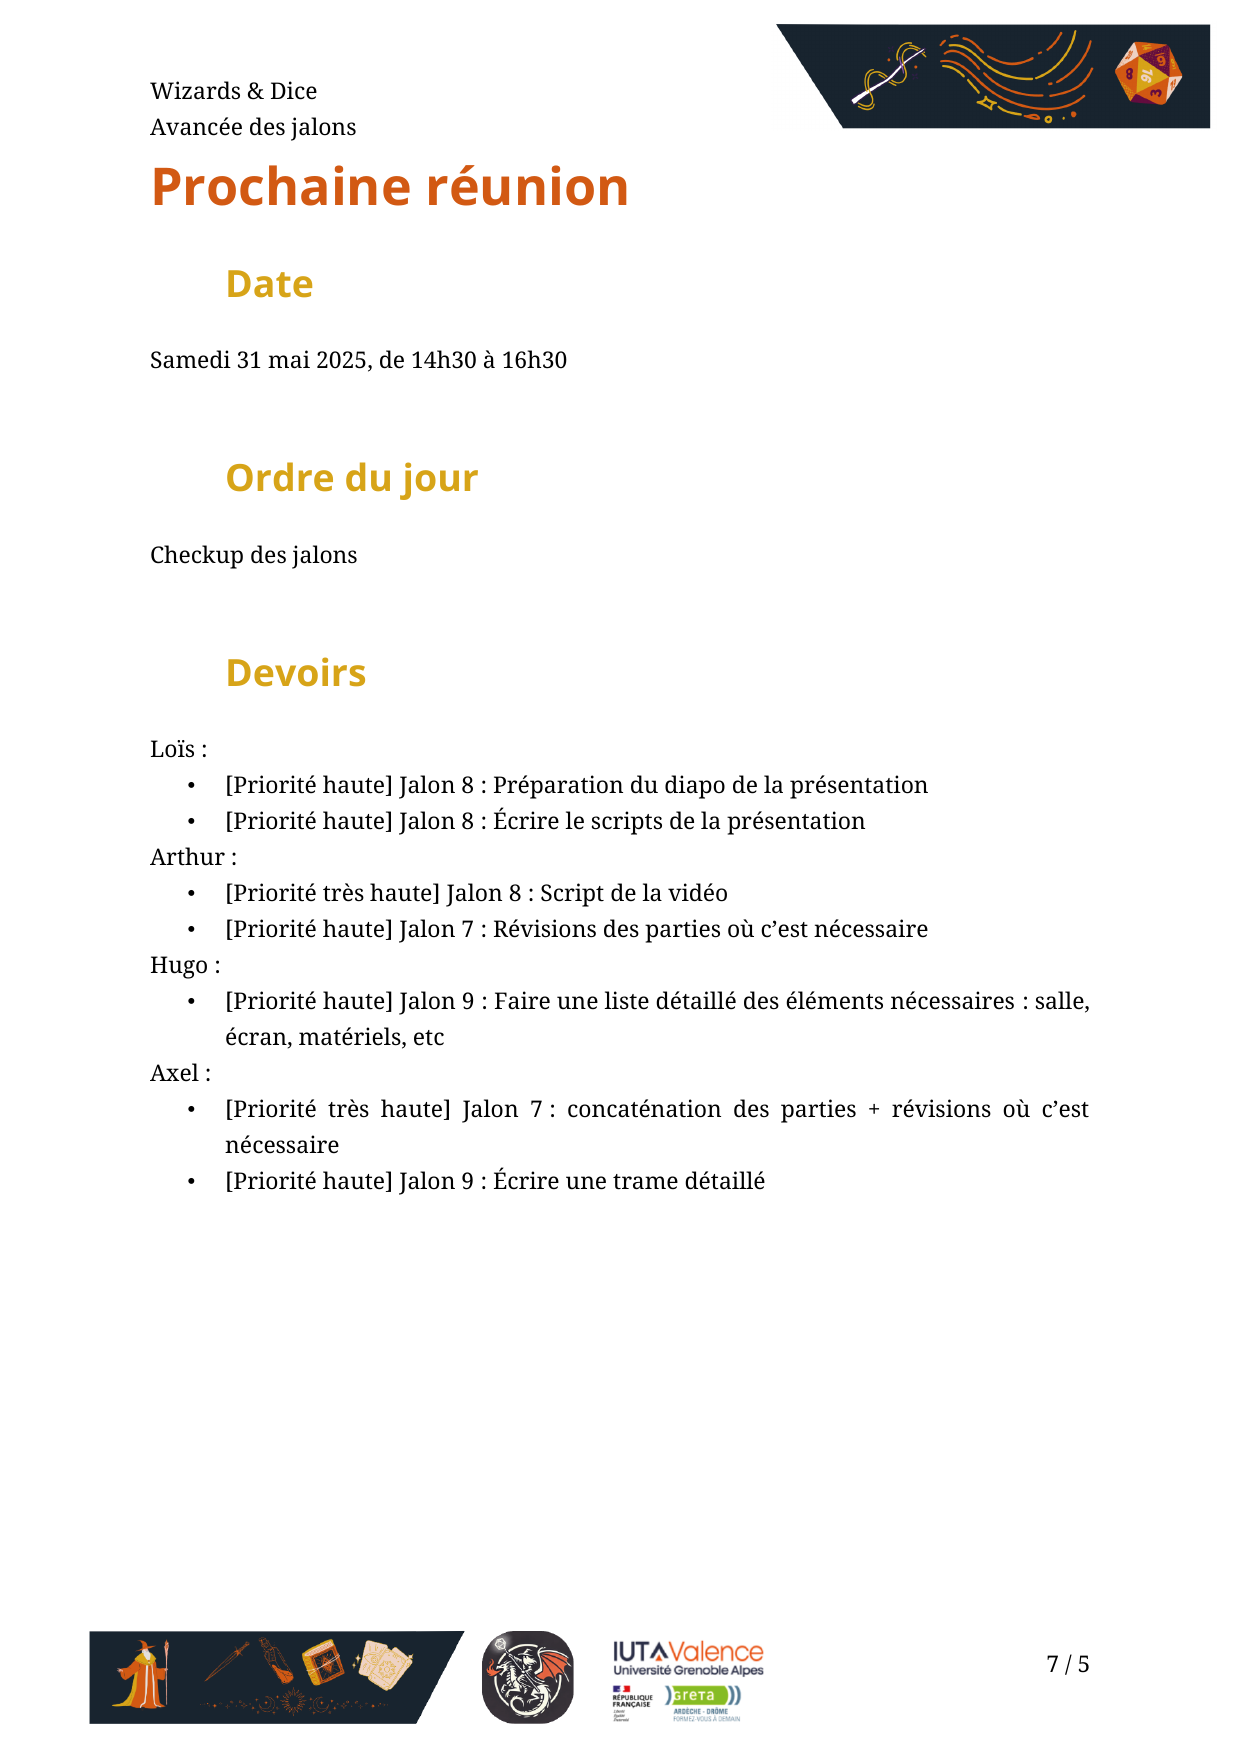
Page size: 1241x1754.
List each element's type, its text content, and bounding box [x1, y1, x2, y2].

list [Priorité haute] Jalon 8 : Préparation du diapo de la présentation [187, 769, 1090, 801]
subtitle Date [225, 257, 1090, 308]
subtitle Prochaine réunion [150, 150, 1090, 221]
list [Priorité haute] Jalon 7 : Révisions des parties où c’est nécessaire [187, 913, 1090, 944]
subtitle Ordre du jour [225, 452, 1090, 503]
list [Priorité très haute] Jalon 7 : concaténation des parties + révisions où c’est nécessaire [187, 1093, 1090, 1160]
list [Priorité très haute] Jalon 8 : Script de la vidéo [187, 877, 1090, 908]
picture [771, 21, 1218, 131]
subtitle Devoirs [225, 646, 1090, 697]
text Arthur : [150, 841, 1090, 872]
text Checkup des jalons [150, 539, 1090, 570]
list [Priorité haute] Jalon 9 : Faire une liste détaillé des éléments nécessaires : salle, écran, matériels, etc [187, 985, 1090, 1052]
list [Priorité haute] Jalon 9 : Écrire une trame détaillé [187, 1165, 1090, 1196]
text Hugo : [150, 949, 1090, 980]
list [Priorité haute] Jalon 8 : Écrire le scripts de la présentation [187, 805, 1090, 837]
text Axel : [150, 1057, 1090, 1088]
text Samedi 31 mai 2025, de 14h30 à 16h30 [150, 344, 1090, 375]
text Loïs : [150, 733, 1090, 765]
picture [81, 1620, 788, 1733]
